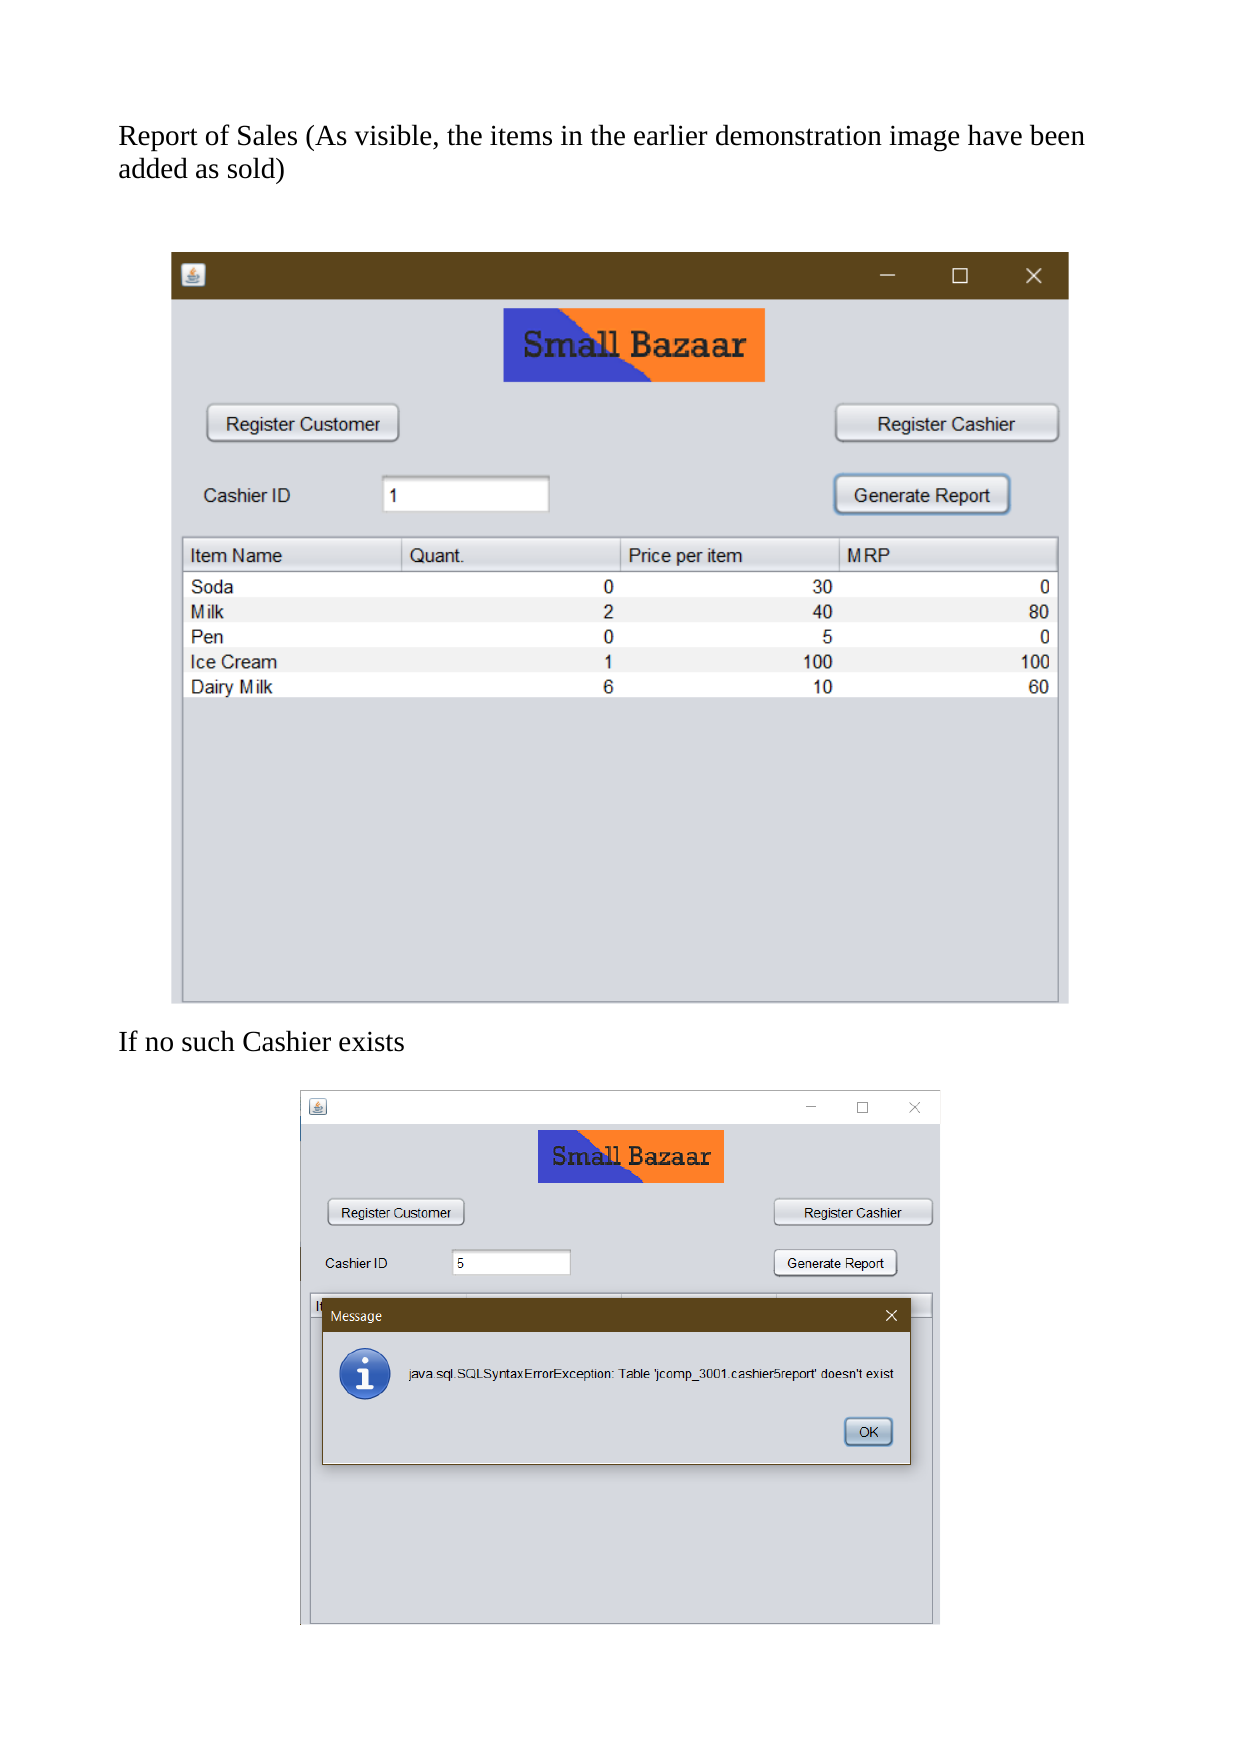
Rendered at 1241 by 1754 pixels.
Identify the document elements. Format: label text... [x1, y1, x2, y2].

picture [171, 252, 1069, 1005]
text If no such Cashier exists [118, 1024, 1122, 1057]
picture [300, 1090, 941, 1625]
text Report of Sales (As visible, the items in the earlier demonstration image have been added as sold) [118, 118, 1122, 185]
